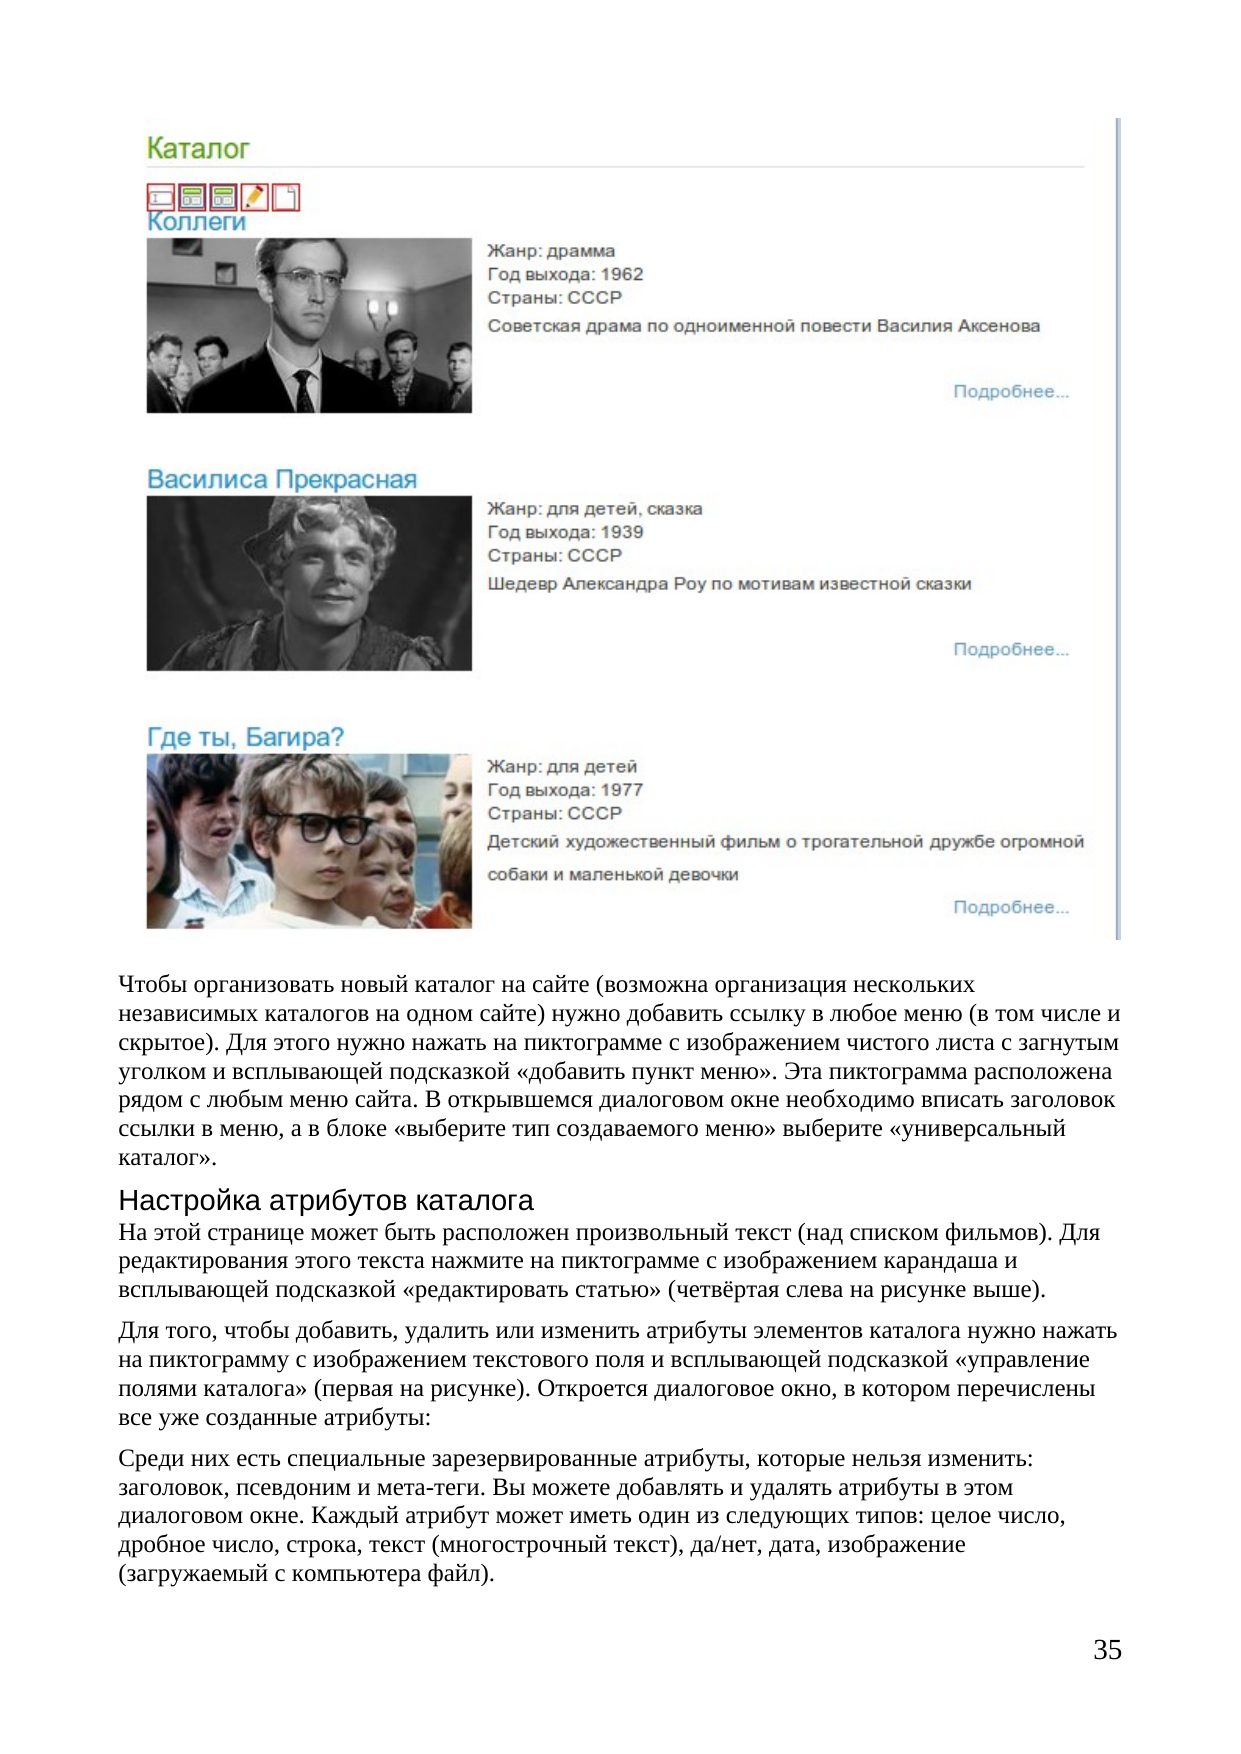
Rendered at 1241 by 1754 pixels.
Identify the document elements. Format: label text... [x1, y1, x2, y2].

text Чтобы организовать новый каталог на сайте (возможна организация нескольких независимых каталогов на одном сайте) нужно добавить ссылку в любое меню (в том числе и скрытое). Для этого нужно нажать на пиктограмме с изображением чистого листа с загнутым уголком и всплывающей подсказкой «добавить пункт меню». Эта пиктограмма расположена рядом с любым меню сайта. В открывшемся диалоговом окне необходимо вписать заголовок ссылки в меню, а в блоке «выберите тип создаваемого меню» выберите «универсальный каталог». [118, 118, 1122, 1171]
text Для того, чтобы добавить, удалить или изменить атрибуты элементов каталога нужно нажать на пиктограмму с изображением текстового поля и всплывающей подсказкой «управление полями каталога» (первая на рисунке). Откроется диалоговое окно, в котором перечислены все уже созданные атрибуты: [118, 1316, 1122, 1431]
text Среди них есть специальные зарезервированные атрибуты, которые нельзя изменить: заголовок, псевдоним и мета-теги. Вы можете добавлять и удалять атрибуты в этом диалоговом окне. Каждый атрибут может иметь один из следующих типов: целое число, дробное число, строка, текст (многострочный текст), да/нет, дата, изображение (загружаемый с компьютера файл). [118, 1443, 1122, 1587]
subtitle Настройка атрибутов каталога [118, 1183, 1122, 1217]
picture [119, 118, 1121, 940]
text На этой странице может быть расположен произвольный текст (над списком фильмов). Для редактирования этого текста нажмите на пиктограмме с изображением карандаша и всплывающей подсказкой «редактировать статью» (четвёртая слева на рисунке выше). [118, 1217, 1122, 1303]
